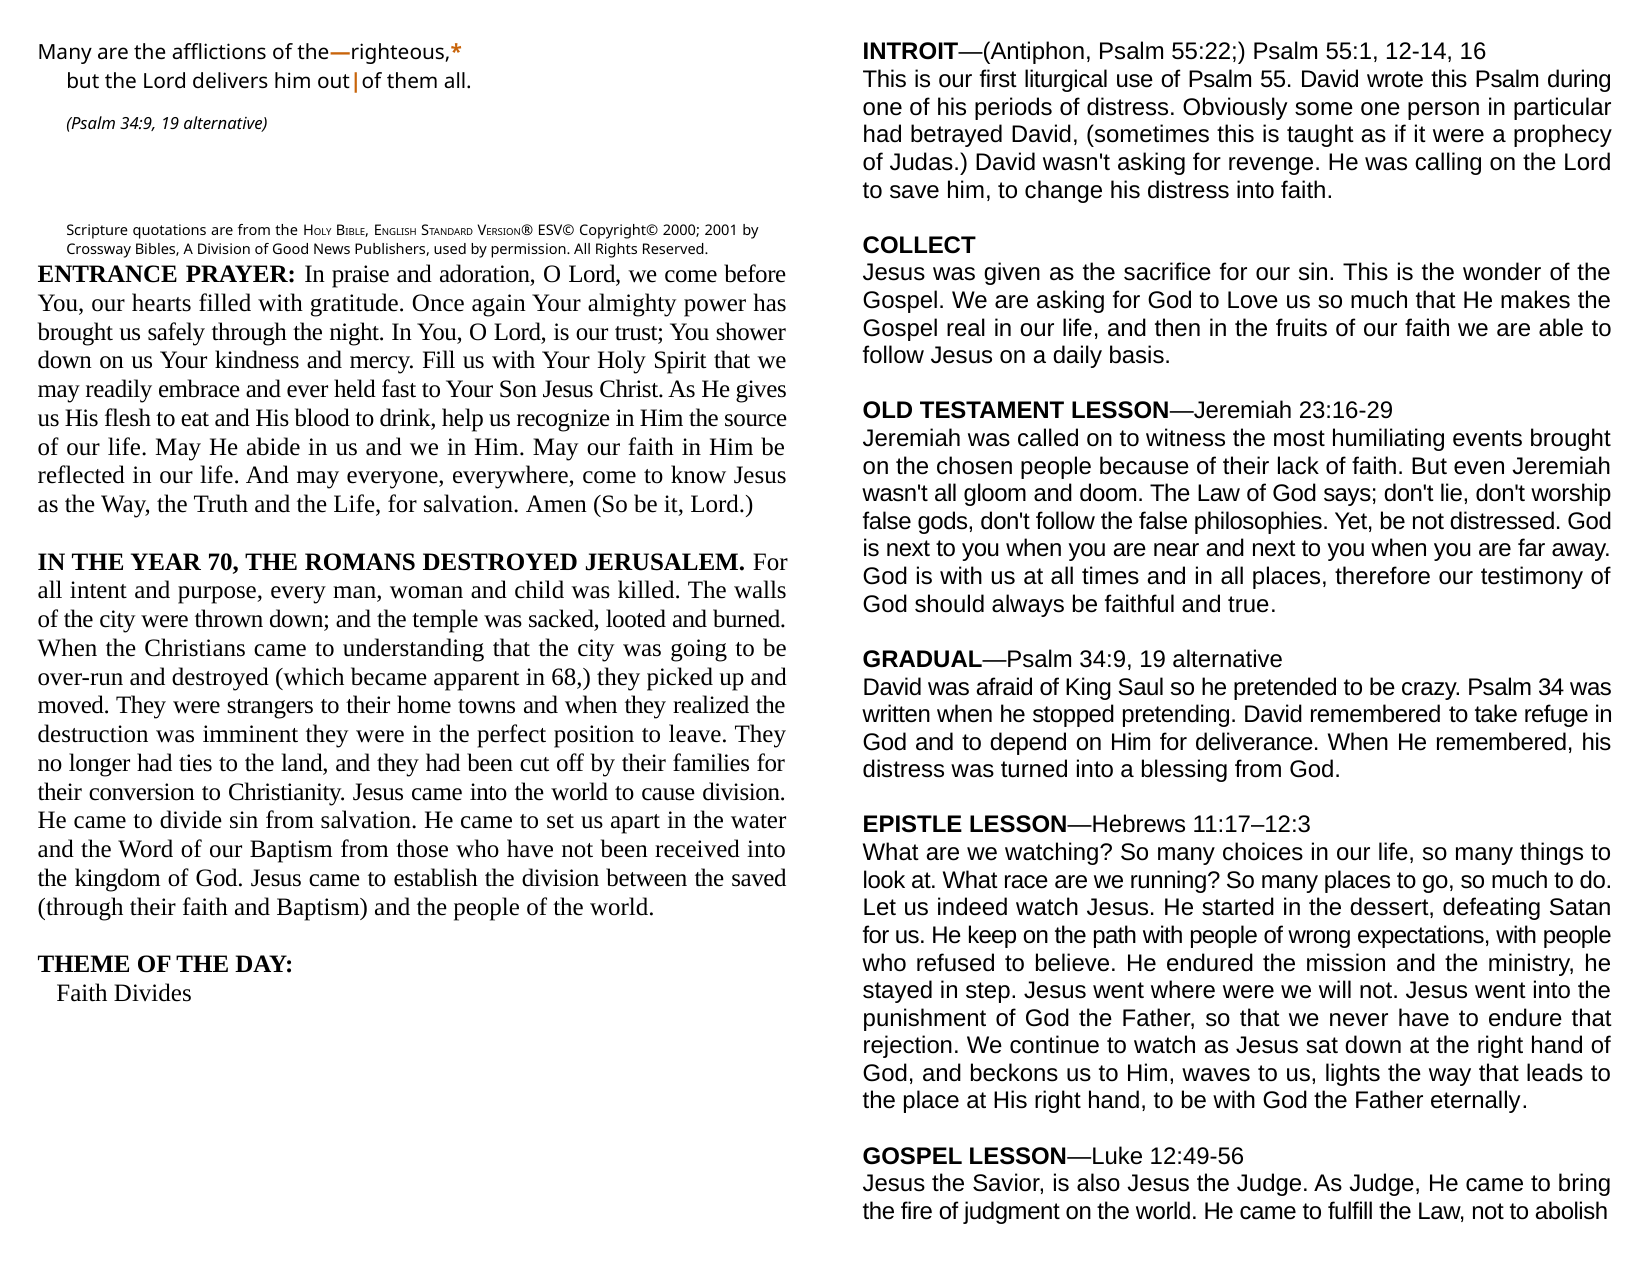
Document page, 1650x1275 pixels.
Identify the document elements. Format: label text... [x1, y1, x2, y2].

text ENTRANCE PRAYER: In praise and adoration, O Lord, we come before You, our hearts filled with gratitude. Once again Your almighty power has brought us safely through the night. In You, O Lord, is our trust; You shower down on us Your kindness and mercy. Fill us with Your Holy Spirit that we may readily embrace and ever held fast to Your Son Jesus Christ. As He gives us His flesh to eat and His blood to drink, help us recognize in Him the source of our life. May He abide in us and we in Him. May our faith in Him be reflected in our life. And may everyone, everywhere, come to know Jesus as the Way, the Truth and the Life, for salvation. Amen (So be it, Lord.) [37, 259, 787, 518]
text GOSPEL LESSON—Luke 12:49-56 [862, 1142, 1612, 1169]
text David was afraid of King Saul so he pretended to be crazy. Psalm 34 was written when he stopped pretending. David remembered to take refuge in God and to depend on Him for deliverance. When He remembered, his distress was turned into a blessing from God. [862, 672, 1612, 783]
text OLD TESTAMENT LESSON—Jeremiah 23:16-29 [862, 396, 1612, 424]
text Many are the afflictions of the—righteous,* [37, 37, 787, 66]
text INTROIT—(Antiphon, Psalm 55:22;) Psalm 55:1, 12-14, 16 [862, 37, 1612, 65]
text but the Lord delivers him out|of them all. [66, 66, 787, 94]
text What are we watching? So many choices in our life, so many things to look at. What race are we running? So many places to go, so much to do. Let us indeed watch Jesus. He started in the dessert, defeating Satan for us. He keep on the path with people of wrong expectations, with people who refused to believe. He endured the mission and the ministry, he stayed in step. Jesus went where were we will not. Jesus went into the punishment of God the Father, so that we never have to endure that rejection. We continue to watch as Jesus sat down at the right hand of God, and beckons us to Him, waves to us, lights the way that leads to the place at His right hand, to be with God the Father eternally. [862, 838, 1612, 1114]
text Faith Divides [37, 978, 787, 1007]
text This is our first liturgical use of Psalm 55. David wrote this Psalm during one of his periods of distress. Obviously some one person in particular had betrayed David, (sometimes this is taught as if it were a prophecy of Judas.) David wasn't asking for revenge. He was calling on the Lord to save him, to change his distress into faith. [862, 65, 1612, 203]
text Jeremiah was called on to witness the most humiliating events brought on the chosen people because of their lack of faith. But even Jeremiah wasn't all gloom and doom. The Law of God says; don't lie, don't worship false gods, don't follow the false philosophies. Yet, be not distressed. God is next to you when you are near and next to you when you are far away. God is with us at all times and in all places, therefore our testimony of God should always be faithful and true. [862, 424, 1612, 617]
text COLLECT [862, 231, 1612, 258]
text THEME OF THE DAY: [37, 949, 787, 978]
text IN THE YEAR 70, THE ROMANS DESTROYED JERUSALEM. For all intent and purpose, every man, woman and child was killed. The walls of the city were thrown down; and the temple was sacked, looted and burned. When the Christians came to understanding that the city was going to be over-run and destroyed (which became apparent in 68,) they picked up and moved. They were strangers to their home towns and when they realized the destruction was imminent they were in the perfect position to leave. They no longer had ties to the land, and they had been cut off by their families for their conversion to Christianity. Jesus came into the world to cause division. He came to divide sin from salvation. He came to set us apart in the water and the Word of our Baptism from those who have not been received into the kingdom of God. Jesus came to establish the division between the saved (through their faith and Baptism) and the people of the world. [37, 547, 787, 921]
text GRADUAL—Psalm 34:9, 19 alternative [862, 645, 1612, 672]
text Scripture quotations are from the Holy Bible, English Standard Version® ESV© Copyright© 2000; 2001 by Crossway Bibles, A Division of Good News Publishers, used by permission. All Rights Reserved. [66, 219, 759, 259]
text Jesus was given as the sacrifice for our sin. This is the wonder of the Gospel. We are asking for God to Love us so much that He makes the Gospel real in our life, and then in the fruits of our faith we are able to follow Jesus on a daily basis. [862, 258, 1612, 369]
text Jesus the Savior, is also Jesus the Judge. As Judge, He came to bring the fire of judgment on the world. He came to fulfill the Law, not to abolish [862, 1169, 1612, 1224]
text EPISTLE LESSON—Hebrews 11:17‒12:3 [862, 810, 1612, 838]
text (Psalm 34:9, 19 alternative) [66, 111, 787, 134]
